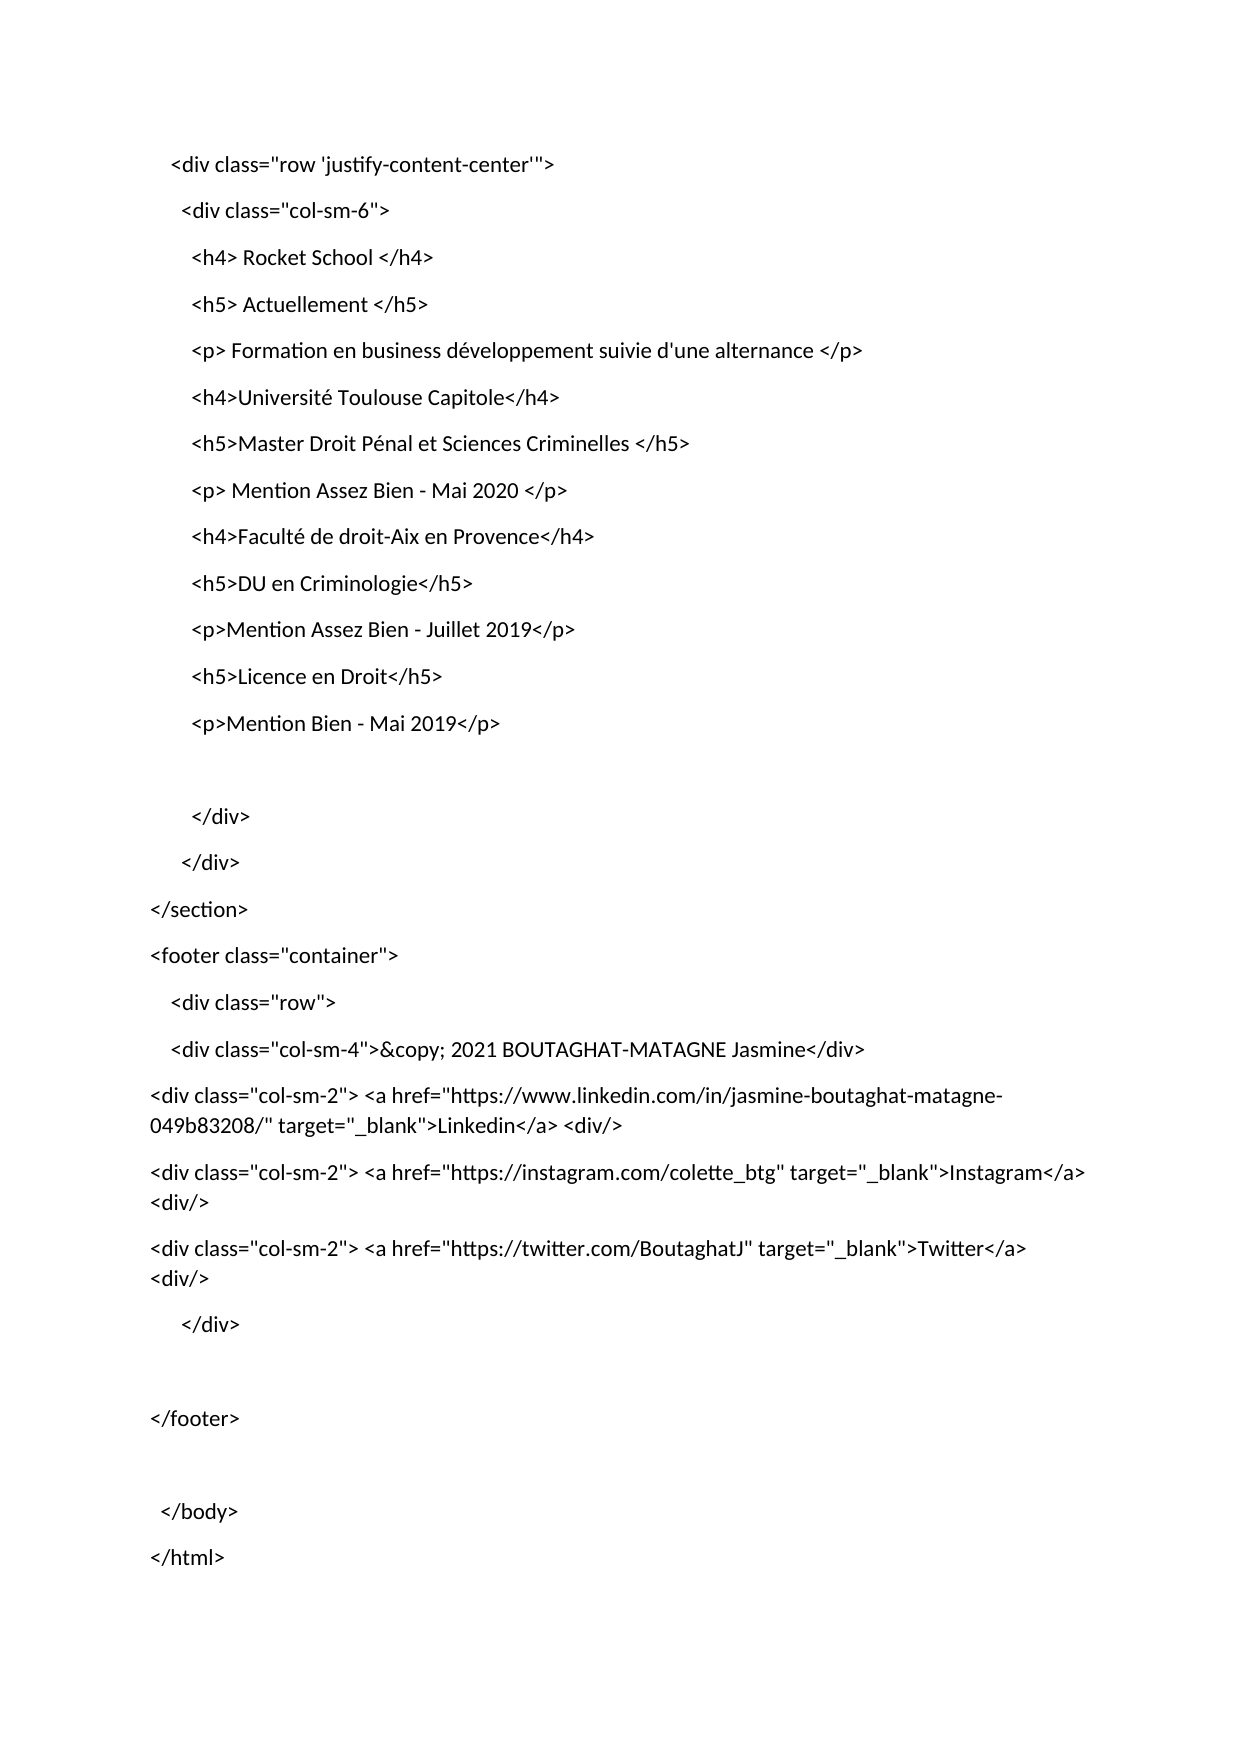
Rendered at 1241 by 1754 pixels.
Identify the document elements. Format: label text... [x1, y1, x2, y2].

text <p>Mention Bien - Mai 2019</p> [150, 709, 1090, 737]
text <footer class="container"> [150, 942, 1090, 969]
text <div class="col-sm-6"> [150, 197, 1090, 224]
text </body> [150, 1497, 1090, 1525]
text </footer> [150, 1404, 1090, 1432]
text </section> [150, 895, 1090, 923]
text </div> [150, 848, 1090, 876]
text <h4> Rocket School </h4> [150, 243, 1090, 271]
text <p> Mention Assez Bien - Mai 2020 </p> [150, 476, 1090, 504]
text <h5>DU en Criminologie</h5> [150, 569, 1090, 597]
text <div class="col-sm-4">&copy; 2021 BOUTAGHAT-MATAGNE Jasmine</div> [150, 1035, 1090, 1063]
text <p> Formation en business développement suivie d'une alternance </p> [150, 336, 1090, 364]
text </html> [150, 1543, 1090, 1571]
text <h5> Actuellement </h5> [150, 290, 1090, 318]
text <p>Mention Assez Bien - Juillet 2019</p> [150, 616, 1090, 644]
text <div class="row"> [150, 988, 1090, 1016]
text <div class="row 'justify-content-center'"> [150, 150, 1090, 178]
text <h4>Université Toulouse Capitole</h4> [150, 383, 1090, 411]
text </div> [150, 1311, 1090, 1339]
text <h5>Master Droit Pénal et Sciences Criminelles </h5> [150, 429, 1090, 457]
text <div class="col-sm-2"> <a href="https://instagram.com/colette_btg" target="_blank">Instagram</a> <div/> [150, 1158, 1090, 1216]
text <div class="col-sm-2"> <a href="https://twitter.com/BoutaghatJ" target="_blank">Twitter</a> <div/> [150, 1234, 1090, 1292]
text <h5>Licence en Droit</h5> [150, 662, 1090, 690]
text <h4>Faculté de droit-Aix en Provence</h4> [150, 522, 1090, 551]
text </div> [150, 802, 1090, 830]
text <div class="col-sm-2"> <a href="https://www.linkedin.com/in/jasmine-boutaghat-matagne-049b83208/" target="_blank">Linkedin</a> <div/> [150, 1081, 1090, 1139]
